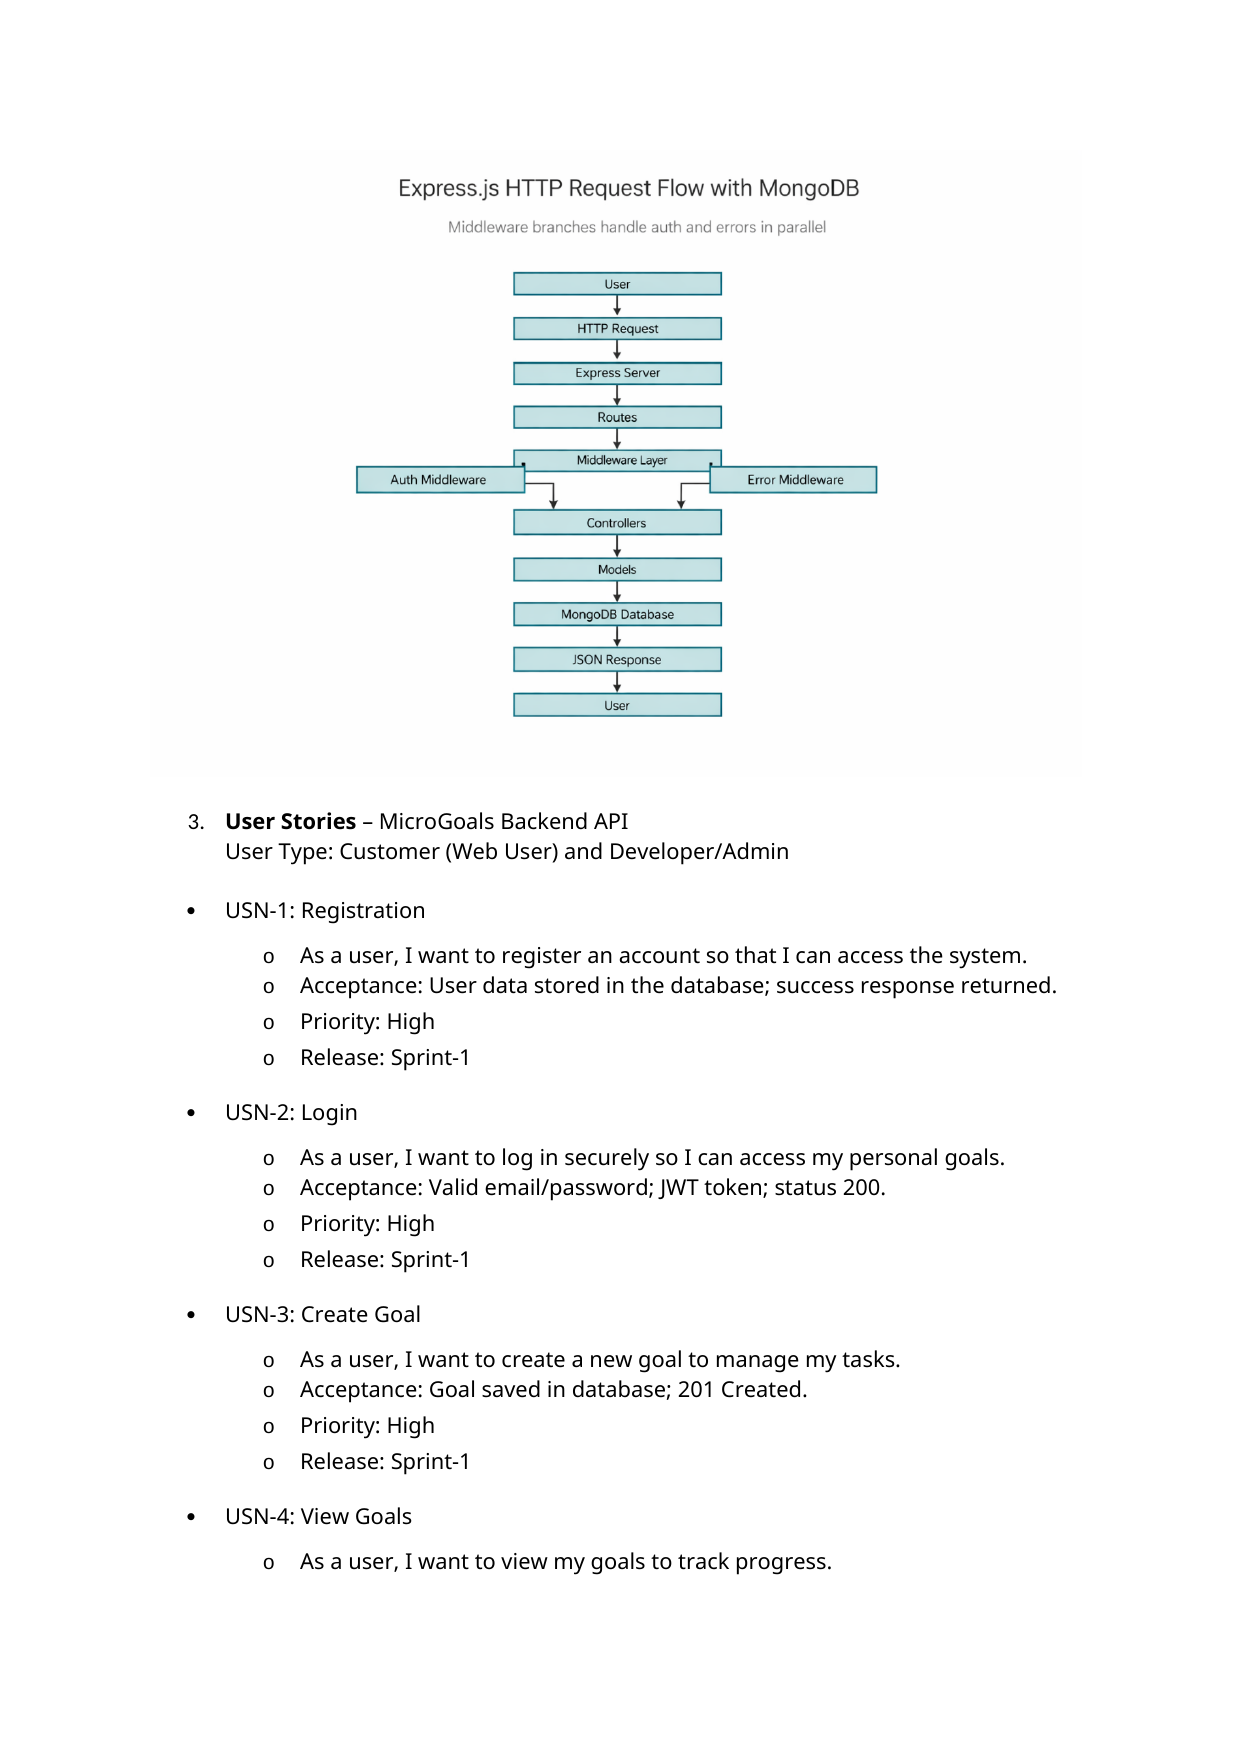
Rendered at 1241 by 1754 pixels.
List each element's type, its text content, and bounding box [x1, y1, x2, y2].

list Release: Sprint-1 [262, 1244, 1090, 1274]
picture [150, 150, 1082, 777]
list USN-3: Create Goal [187, 1299, 1090, 1329]
list Acceptance: Valid email/password; JWT token; status 200. [262, 1172, 1090, 1202]
list Priority: High [262, 1006, 1090, 1036]
list Priority: High [262, 1208, 1090, 1238]
list USN-2: Login [187, 1097, 1090, 1127]
list As a user, I want to register an account so that I can access the system. [262, 940, 1090, 970]
list Release: Sprint-1 [262, 1446, 1090, 1476]
list USN-4: View Goals [187, 1501, 1090, 1531]
list As a user, I want to log in securely so I can access my personal goals. [262, 1142, 1090, 1172]
list As a user, I want to create a new goal to manage my tasks. [262, 1344, 1090, 1374]
list Release: Sprint-1 [262, 1042, 1090, 1072]
list Priority: High [262, 1410, 1090, 1440]
list As a user, I want to view my goals to track progress. [262, 1546, 1090, 1576]
list USN-1: Registration [187, 895, 1090, 924]
list Acceptance: Goal saved in database; 201 Created. [262, 1374, 1090, 1404]
list Acceptance: User data stored in the database; success response returned. [262, 970, 1090, 1000]
list User Stories – MicroGoals Backend API User Type: Customer (Web User) and Developer/Admin [187, 806, 1090, 866]
